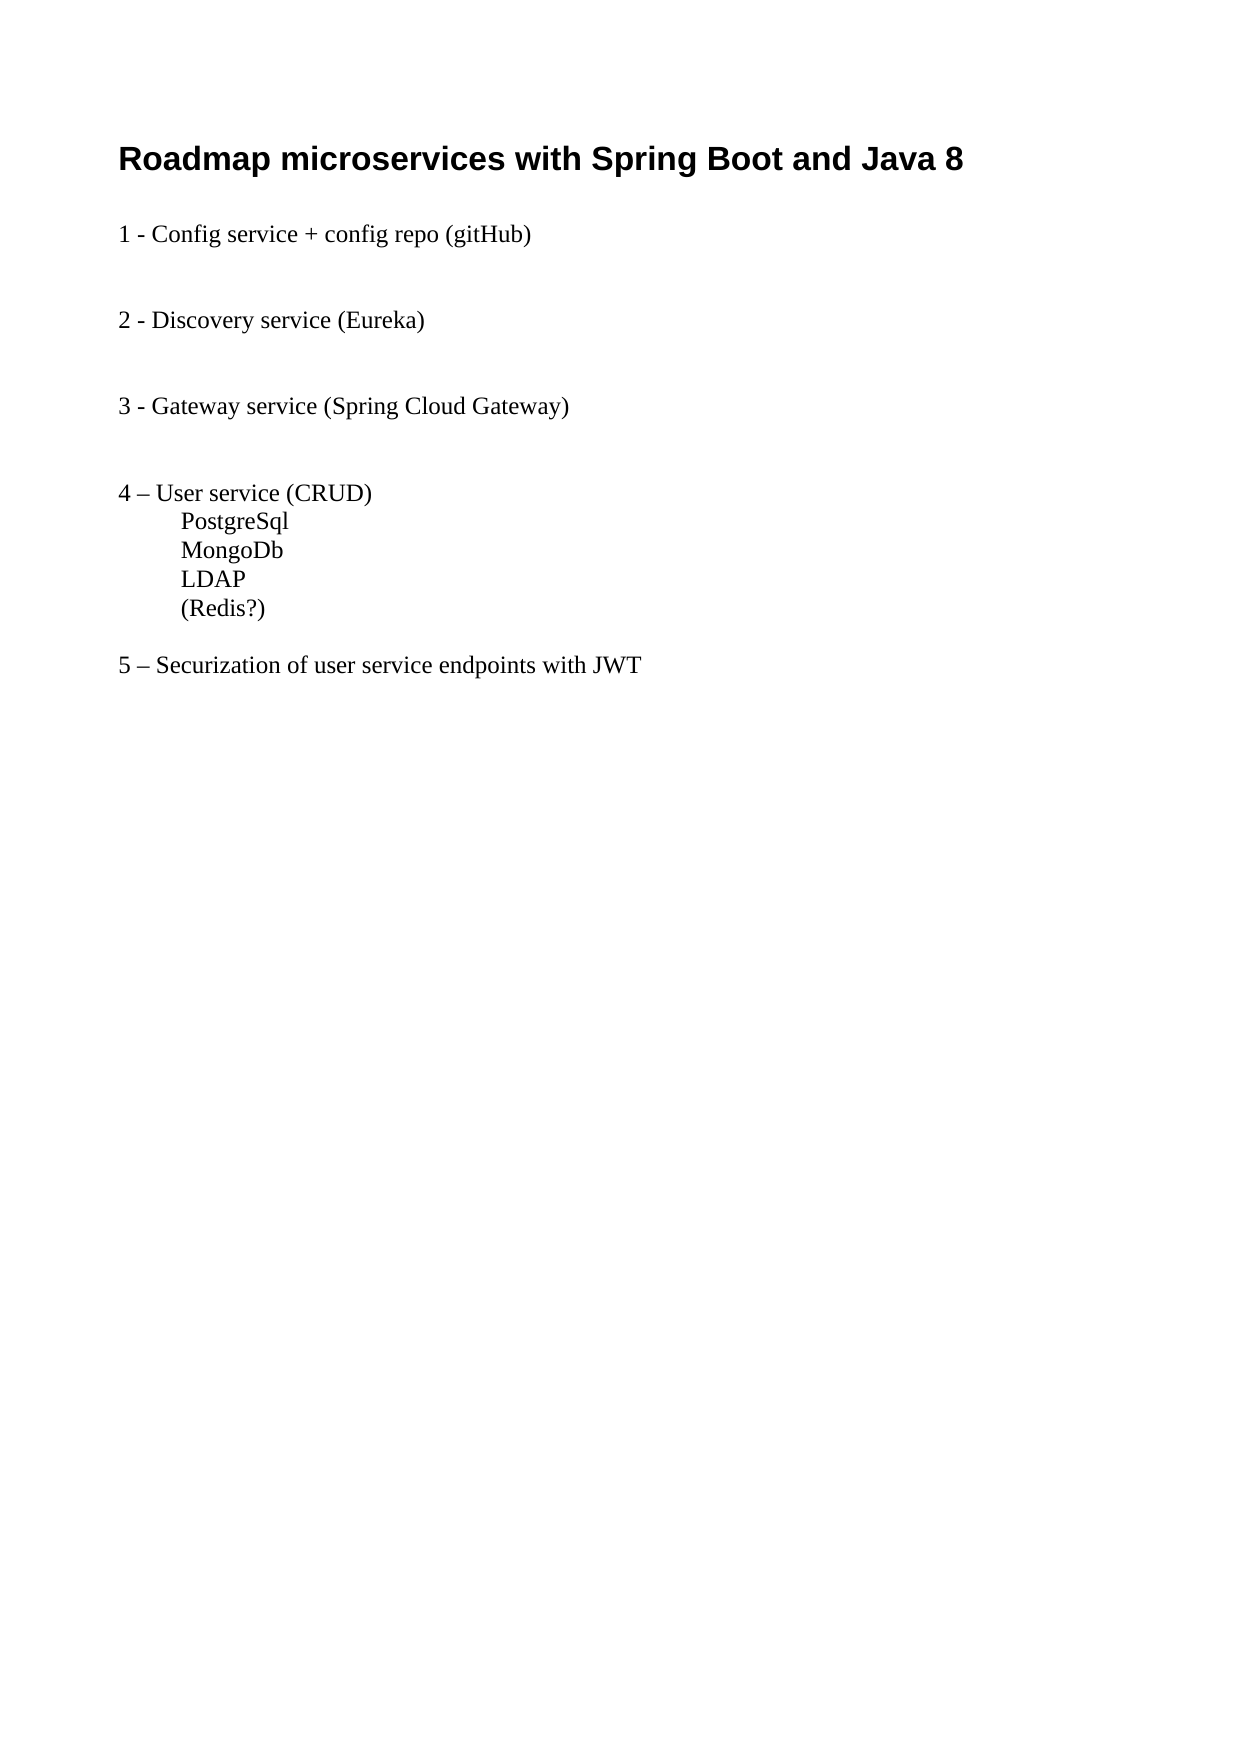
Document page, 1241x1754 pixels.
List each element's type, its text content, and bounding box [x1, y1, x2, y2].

text PostgreSql [118, 506, 1122, 535]
subtitle Roadmap microservices with Spring Boot and Java 8 [118, 139, 1122, 178]
text 2 - Discovery service (Eureka) [118, 305, 1122, 334]
text 3 - Gateway service (Spring Cloud Gateway) [118, 391, 1122, 420]
text 4 – User service (CRUD) [118, 478, 1122, 506]
text LDAP [118, 564, 1122, 593]
text 5 – Securization of user service endpoints with JWT [118, 650, 1122, 679]
text MongoDb [118, 535, 1122, 564]
text 1 - Config service + config repo (gitHub) [118, 219, 1122, 248]
text (Redis?) [118, 593, 1122, 621]
